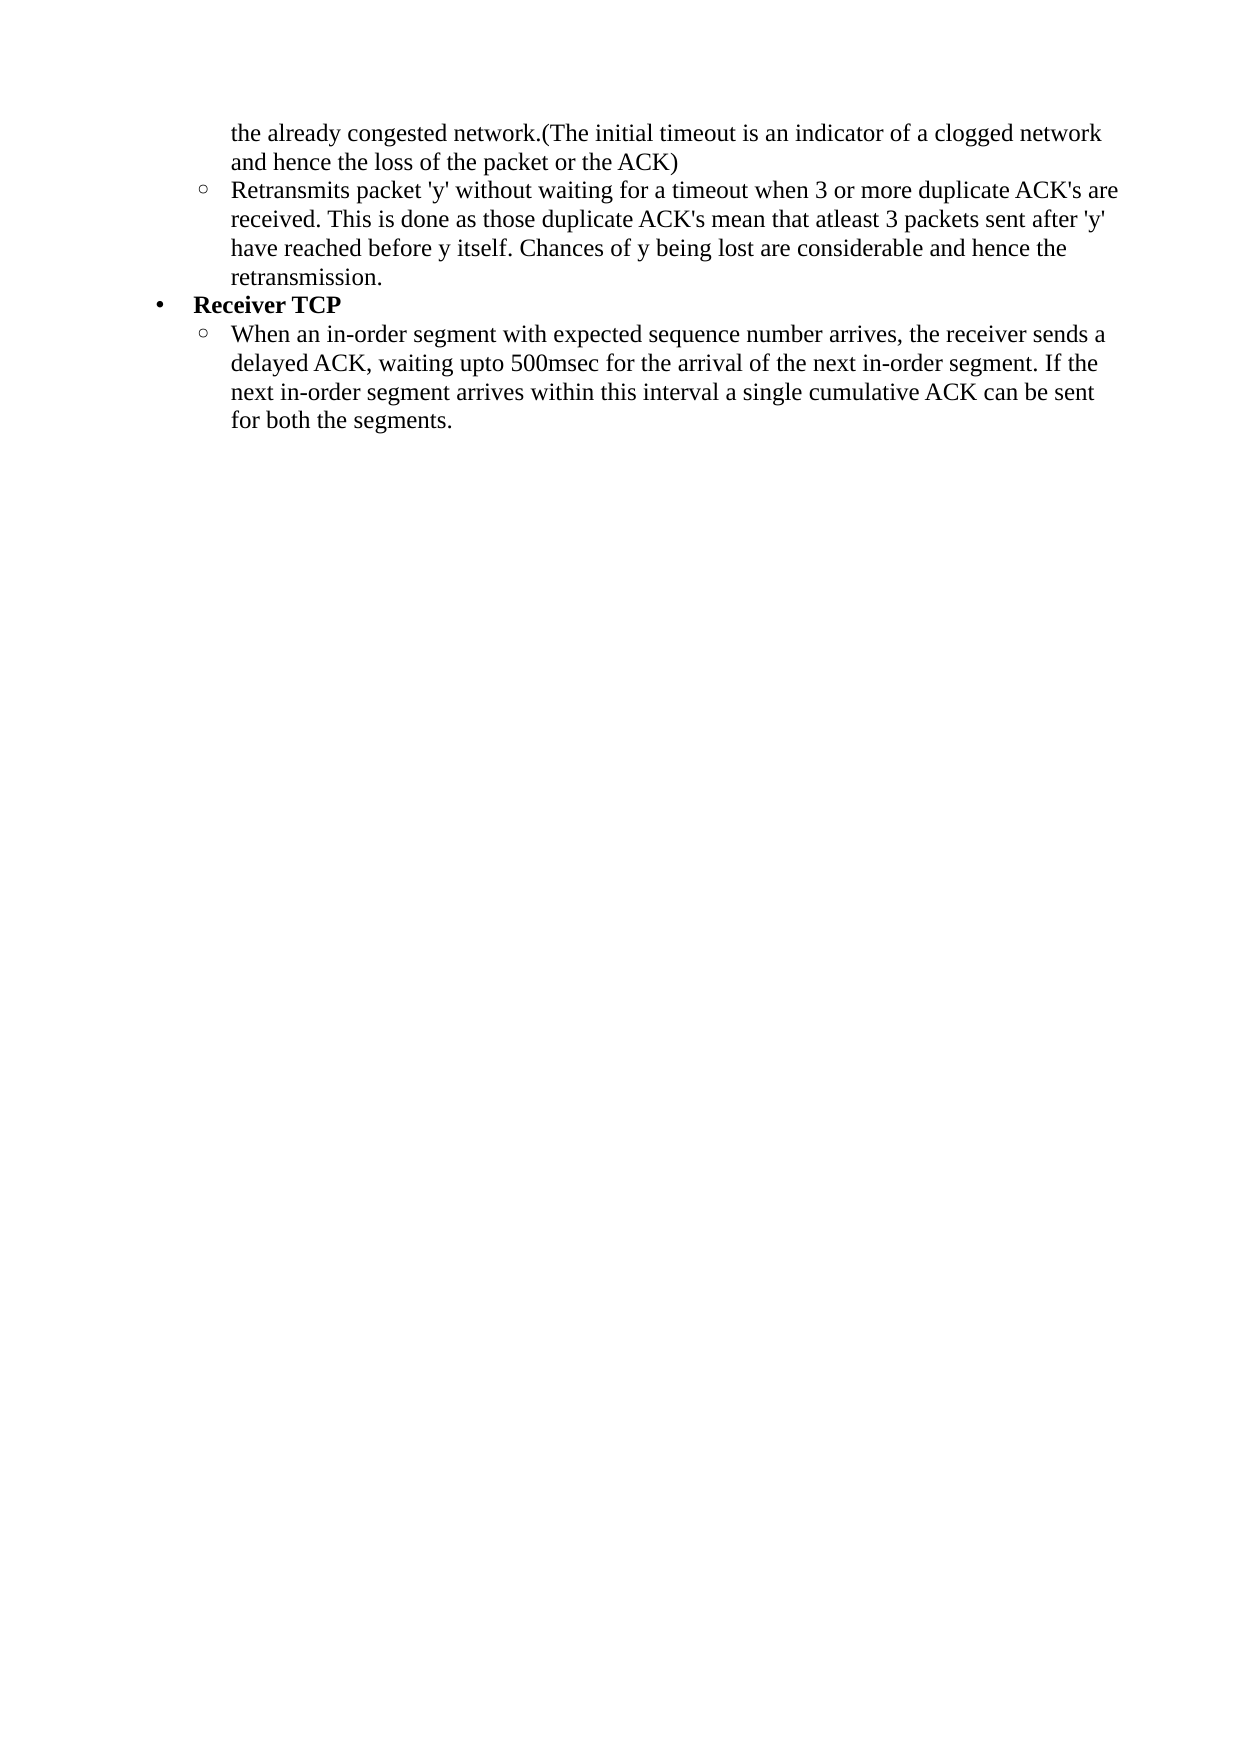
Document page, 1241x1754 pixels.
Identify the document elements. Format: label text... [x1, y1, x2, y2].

list the already congested network.(The initial timeout is an indicator of a clogged network and hence the loss of the packet or the ACK) [193, 118, 1122, 176]
list Retransmits packet 'y' without waiting for a timeout when 3 or more duplicate ACK's are received. This is done as those duplicate ACK's mean that atleast 3 packets sent after 'y' have reached before y itself. Chances of y being lost are considerable and hence the retransmission. [193, 176, 1122, 291]
list When an in-order segment with expected sequence number arrives, the receiver sends a delayed ACK, waiting upto 500msec for the arrival of the next in-order segment. If the next in-order segment arrives within this interval a single cumulative ACK can be sent for both the segments. [193, 319, 1122, 434]
list Receiver TCP [156, 291, 1122, 319]
